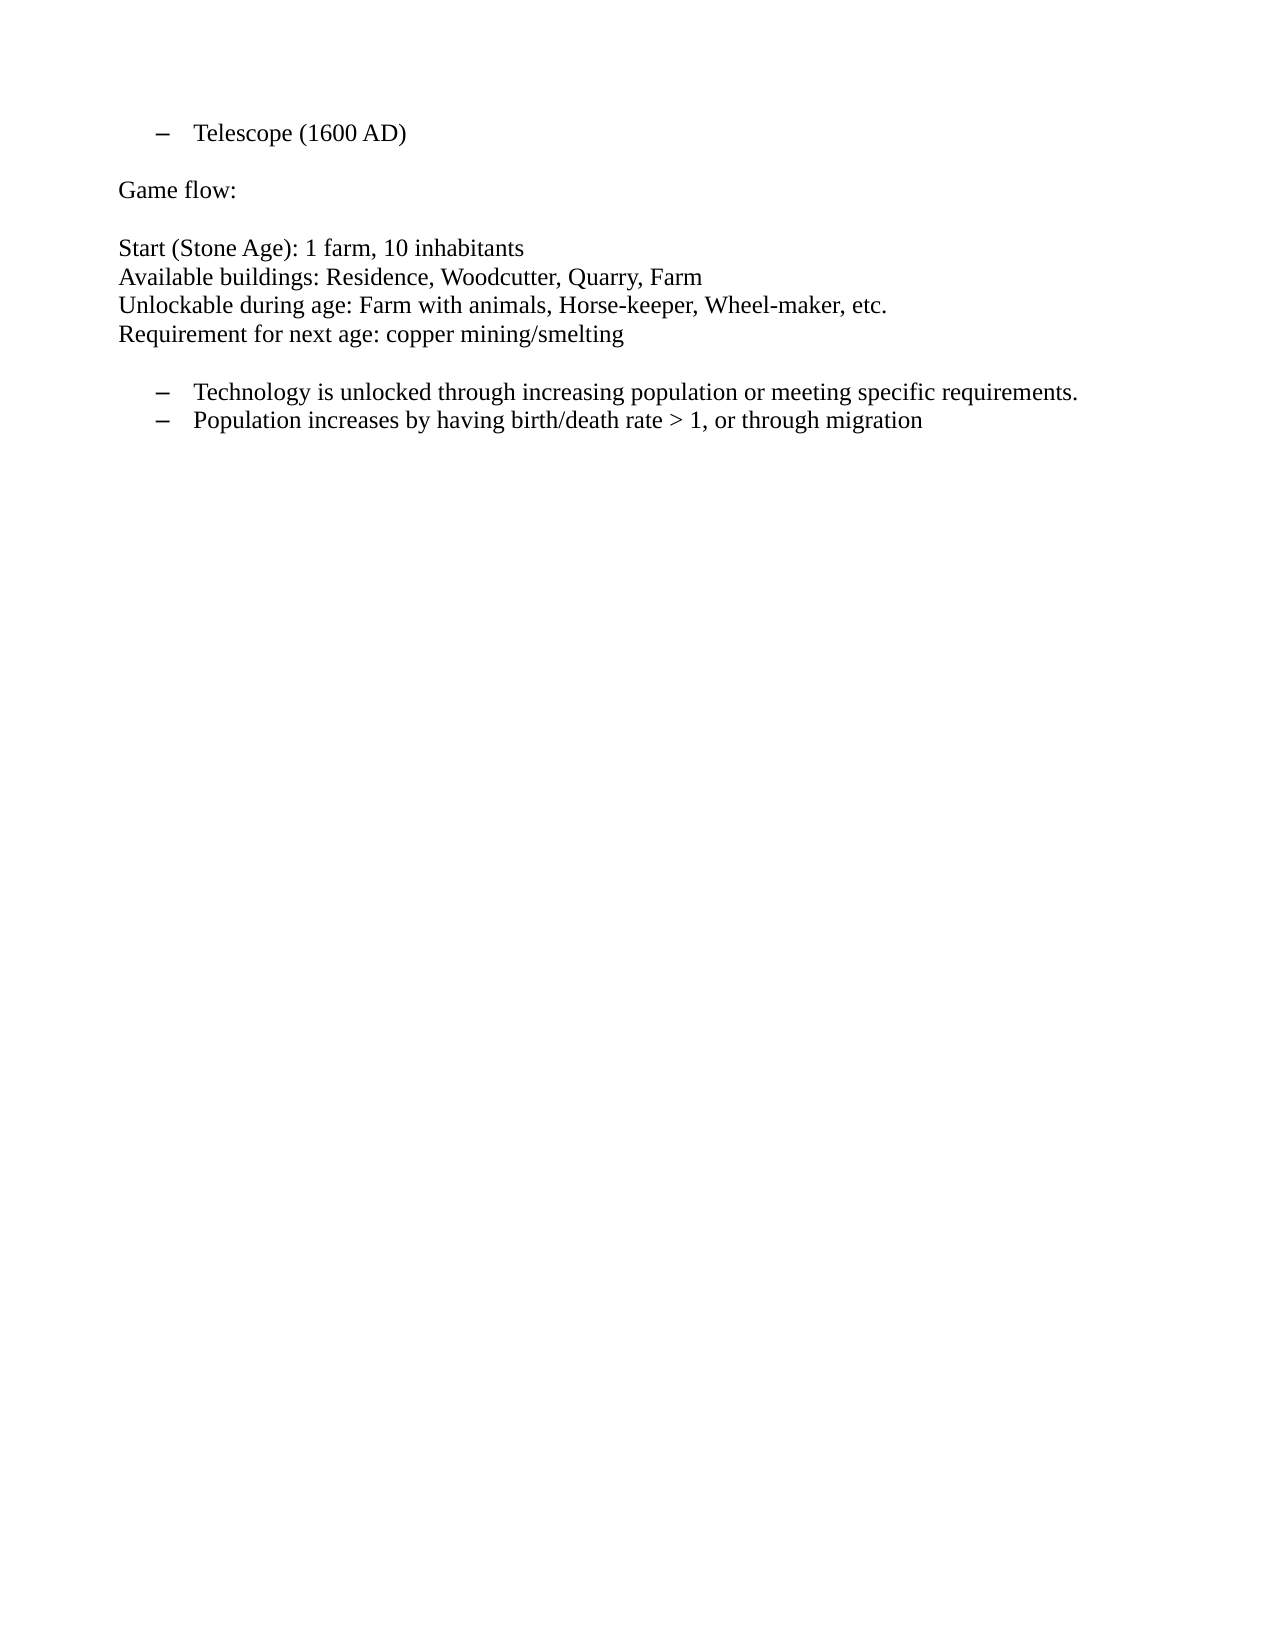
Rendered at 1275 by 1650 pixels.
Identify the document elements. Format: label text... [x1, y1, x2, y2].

list Population increases by having birth/death rate > 1, or through migration [156, 406, 1157, 434]
list Technology is unlocked through increasing population or meeting specific requirements. [156, 377, 1157, 406]
text Game flow: [118, 176, 1157, 204]
text Unlockable during age: Farm with animals, Horse-keeper, Wheel-maker, etc. [118, 291, 1157, 319]
text Requirement for next age: copper mining/smelting [118, 319, 1157, 348]
text Available buildings: Residence, Woodcutter, Quarry, Farm [118, 262, 1157, 291]
list Telescope (1600 AD) [156, 118, 1157, 147]
text Start (Stone Age): 1 farm, 10 inhabitants [118, 233, 1157, 262]
